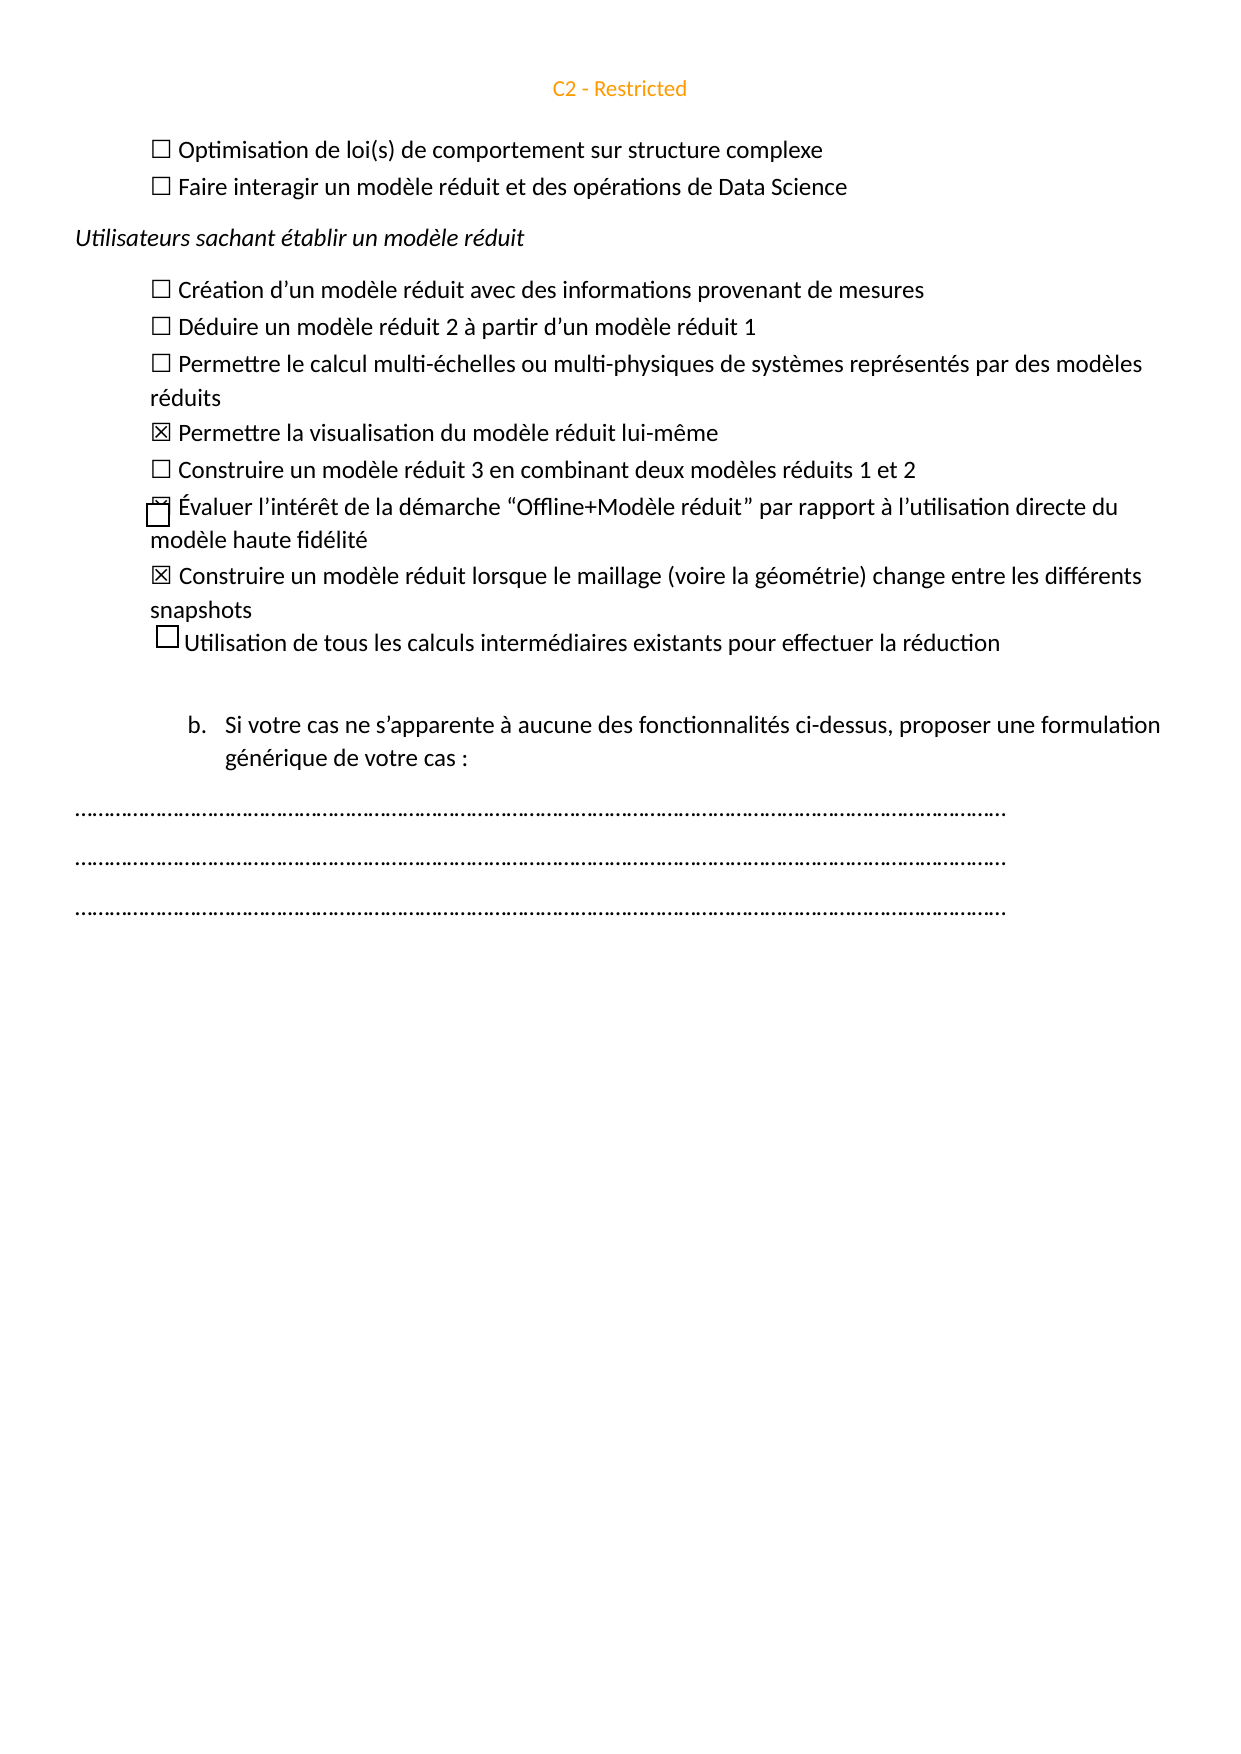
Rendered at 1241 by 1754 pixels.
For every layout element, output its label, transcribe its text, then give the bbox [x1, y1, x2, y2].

text ……………………………………………………………………………………………………………………………………………… [75, 842, 1165, 872]
list ☒ Évaluer l’intérêt de la démarche “Offline+Modèle réduit” par rapport à l’utilisation directe du modèle haute fidélité [150, 488, 1165, 555]
text ……………………………………………………………………………………………………………………………………………… [75, 792, 1165, 822]
list ☐ Optimisation de loi(s) de comportement sur structure complexe [150, 132, 1165, 166]
text ……………………………………………………………………………………………………………………………………………… [75, 891, 1165, 922]
list Si votre cas ne s’apparente à aucune des fonctionnalités ci-dessus, proposer une formulation générique de votre cas : [187, 709, 1165, 773]
list ☐ Faire interagir un modèle réduit et des opérations de Data Science [150, 169, 1165, 203]
list ☐ Construire un modèle réduit 3 en combinant deux modèles réduits 1 et 2 [150, 451, 1165, 486]
list ☐ Création d’un modèle réduit avec des informations provenant de mesures [150, 272, 1165, 306]
list ☐ Permettre le calcul multi-échelles ou multi-physiques de systèmes représentés par des modèles réduits [150, 345, 1165, 412]
list ☒ Construire un modèle réduit lorsque le maillage (voire la géométrie) change entre les différents snapshots [150, 558, 1165, 624]
list ☒ Permettre la visualisation du modèle réduit lui-même [150, 415, 1165, 449]
list ☐ Déduire un modèle réduit 2 à partir d’un modèle réduit 1 [150, 308, 1165, 343]
list Utilisation de tous les calculs intermédiaires existants pour effectuer la réduction [150, 627, 1165, 657]
text Utilisateurs sachant établir un modèle réduit [75, 222, 1165, 253]
